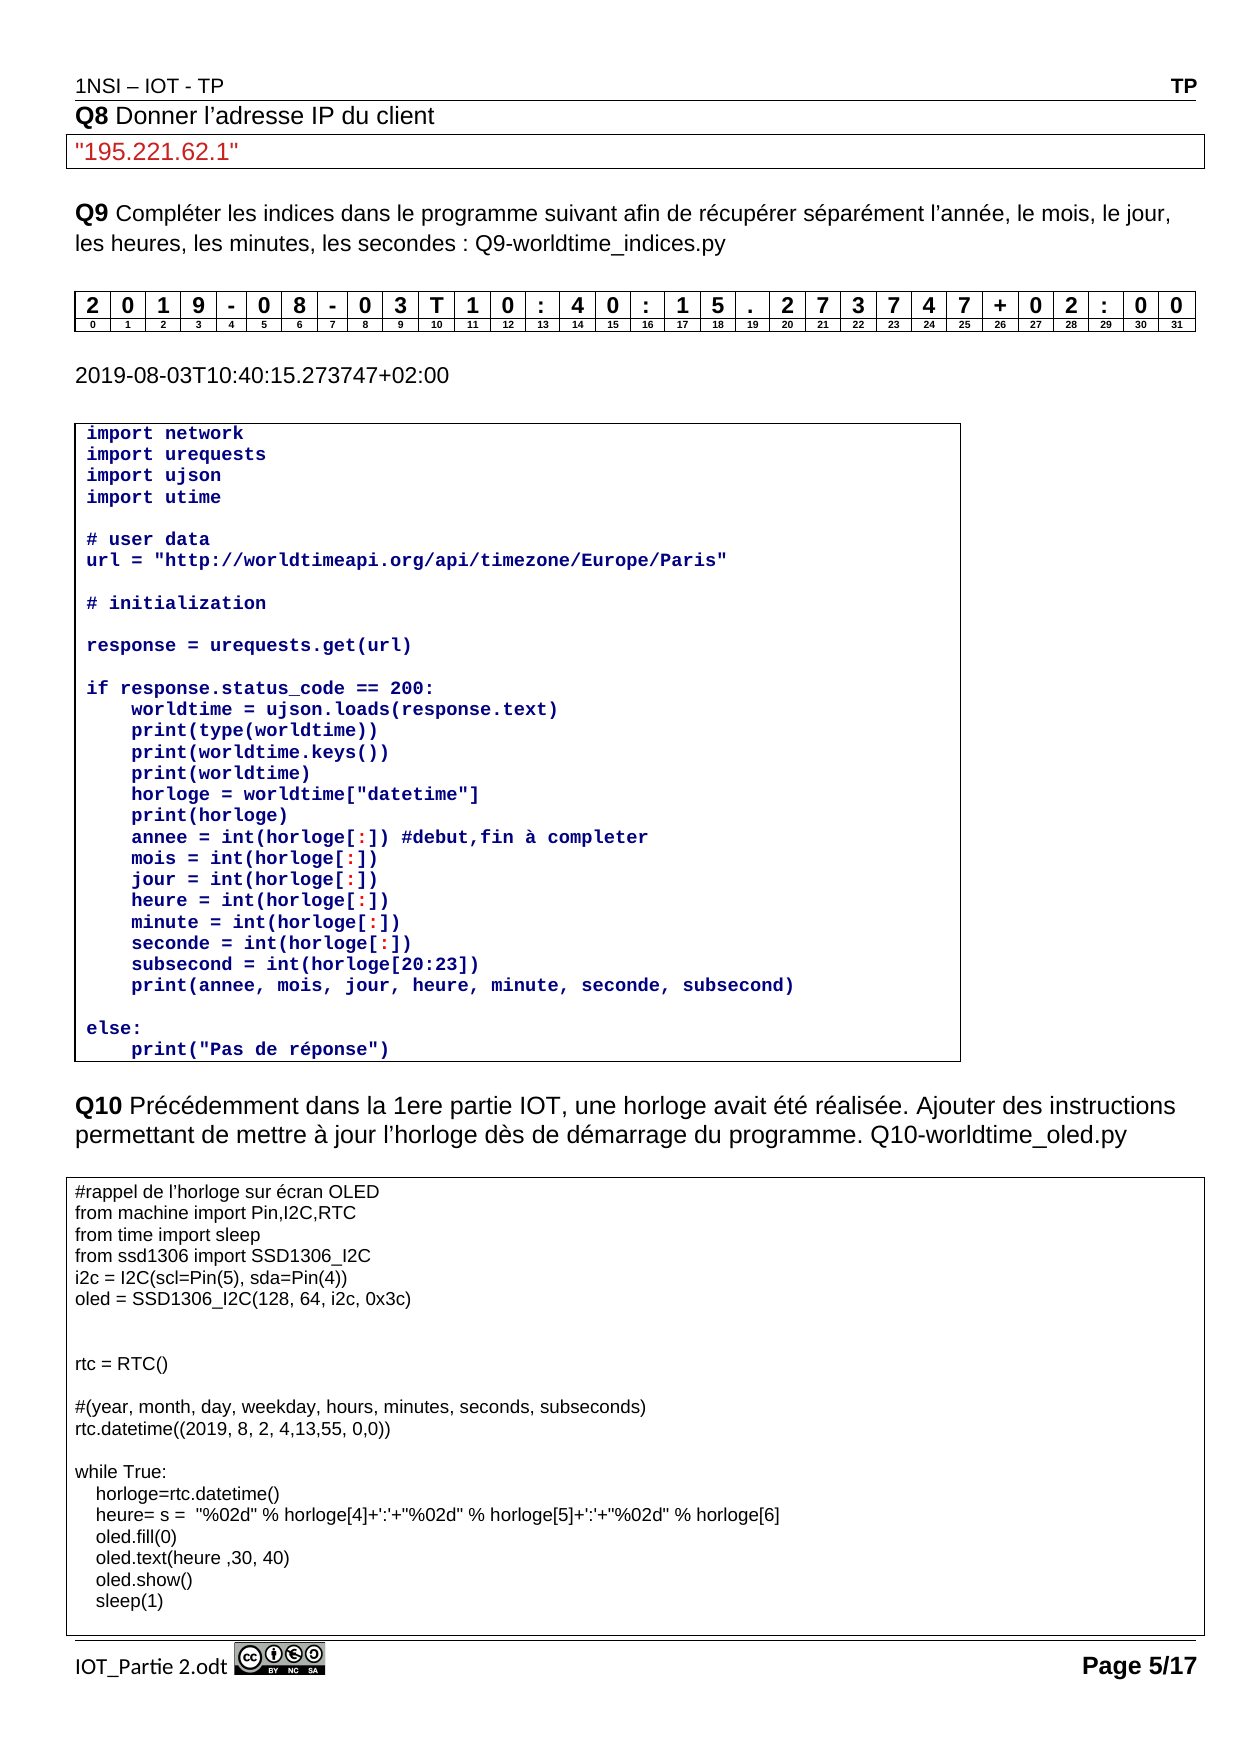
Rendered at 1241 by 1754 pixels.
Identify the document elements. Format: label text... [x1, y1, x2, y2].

table_cell 19 [736, 319, 769, 331]
text #rappel de l’horloge sur écran OLED [67, 1178, 1204, 1202]
table_header 2 [76, 292, 110, 318]
table_header 0 [1019, 292, 1053, 318]
table_header 0 [491, 292, 525, 318]
text from time import sleep [75, 1223, 1196, 1245]
table_header 3 [383, 292, 418, 318]
table_header 7 [947, 292, 982, 318]
text Q10 Précédemment dans la 1ere partie IOT, une horloge avait été réalisée. Ajouter des instructions permettant de mettre à jour l’horloge dès de démarrage du programme. Q10-worldtime_oled.py [75, 1091, 1196, 1148]
text oled = SSD1306_I2C(128, 64, i2c, 0x3c) [75, 1288, 1196, 1310]
table_cell 11 [455, 319, 490, 331]
table_cell 30 [1124, 319, 1158, 331]
text oled.text(heure ,30, 40) [75, 1547, 1196, 1568]
table_cell 2 [146, 319, 180, 331]
table_cell 18 [701, 319, 735, 331]
table_cell 29 [1089, 319, 1123, 331]
table_header 0 [111, 292, 145, 318]
table_header : [526, 292, 559, 318]
table_cell 21 [806, 319, 840, 331]
table_header 1 [146, 292, 180, 318]
text sleep(1) [75, 1590, 1196, 1612]
table_header 0 [1124, 292, 1158, 318]
table_header - [318, 292, 347, 318]
table_cell 22 [841, 319, 876, 331]
text from machine import Pin,I2C,RTC [75, 1202, 1196, 1223]
text 2019-08-03T10:40:15.273747+02:00 [75, 362, 1196, 389]
table_cell 13 [526, 319, 559, 331]
table_header 0 [596, 292, 630, 318]
table_cell 26 [983, 319, 1018, 331]
table_header 2 [770, 292, 805, 318]
text Q8 Donner l’adresse IP du client [75, 101, 1196, 129]
table_header 1 [455, 292, 490, 318]
table_header - [217, 292, 246, 318]
table_cell 12 [491, 319, 525, 331]
table_cell 14 [560, 319, 595, 331]
table_cell 3 [181, 319, 216, 331]
table_header 9 [181, 292, 216, 318]
text "195.221.62.1" [67, 135, 1204, 168]
table_header 3 [841, 292, 876, 318]
text i2c = I2C(scl=Pin(5), sda=Pin(4)) [75, 1267, 1196, 1288]
picture [234, 1642, 325, 1675]
table_cell 25 [947, 319, 982, 331]
table_cell 4 [217, 319, 246, 331]
table_header 0 [247, 292, 281, 318]
table_cell 31 [1159, 319, 1195, 331]
table_cell 8 [348, 319, 382, 331]
table_cell 27 [1019, 319, 1053, 331]
text oled.show() [75, 1568, 1196, 1590]
table_cell 10 [419, 319, 454, 331]
table_header 0 [1159, 292, 1195, 318]
table_cell 16 [631, 319, 664, 331]
text horloge=rtc.datetime() [75, 1482, 1196, 1504]
table_header 2 [1054, 292, 1088, 318]
table_cell 6 [282, 319, 317, 331]
table_cell 7 [318, 319, 347, 331]
table_header 7 [877, 292, 911, 318]
table_header 0 [348, 292, 382, 318]
table_cell 17 [665, 319, 700, 331]
table_cell 28 [1054, 319, 1088, 331]
text oled.fill(0) [75, 1525, 1196, 1547]
table_cell 24 [912, 319, 946, 331]
table_header 4 [560, 292, 595, 318]
text rtc = RTC() [75, 1353, 1196, 1374]
table_cell 5 [247, 319, 281, 331]
table_cell 1 [111, 319, 145, 331]
table_header 8 [282, 292, 317, 318]
table_header T [419, 292, 454, 318]
table_header + [983, 292, 1018, 318]
table_header 1 [665, 292, 700, 318]
text Q9 Compléter les indices dans le programme suivant afin de récupérer séparément l’année, le mois, le jour, les heures, les minutes, les secondes : Q9-worldtime_indices.py [75, 198, 1196, 257]
table_header . [736, 292, 769, 318]
table_cell 9 [383, 319, 418, 331]
table_header 5 [701, 292, 735, 318]
text rtc.datetime((2019, 8, 2, 4,13,55, 0,0)) [75, 1418, 1196, 1439]
table_cell 15 [596, 319, 630, 331]
table_header 4 [912, 292, 946, 318]
table_cell 23 [877, 319, 911, 331]
table_cell 20 [770, 319, 805, 331]
text while True: [75, 1461, 1196, 1482]
table_header : [1089, 292, 1123, 318]
text heure= s = "%02d" % horloge[4]+':'+"%02d" % horloge[5]+':'+"%02d" % horloge[6] [75, 1504, 1196, 1525]
text #(year, month, day, weekday, hours, minutes, seconds, subseconds) [75, 1396, 1196, 1418]
table_header 7 [806, 292, 840, 318]
text from ssd1306 import SSD1306_I2C [75, 1245, 1196, 1267]
table_cell 0 [76, 319, 110, 331]
table_header : [631, 292, 664, 318]
